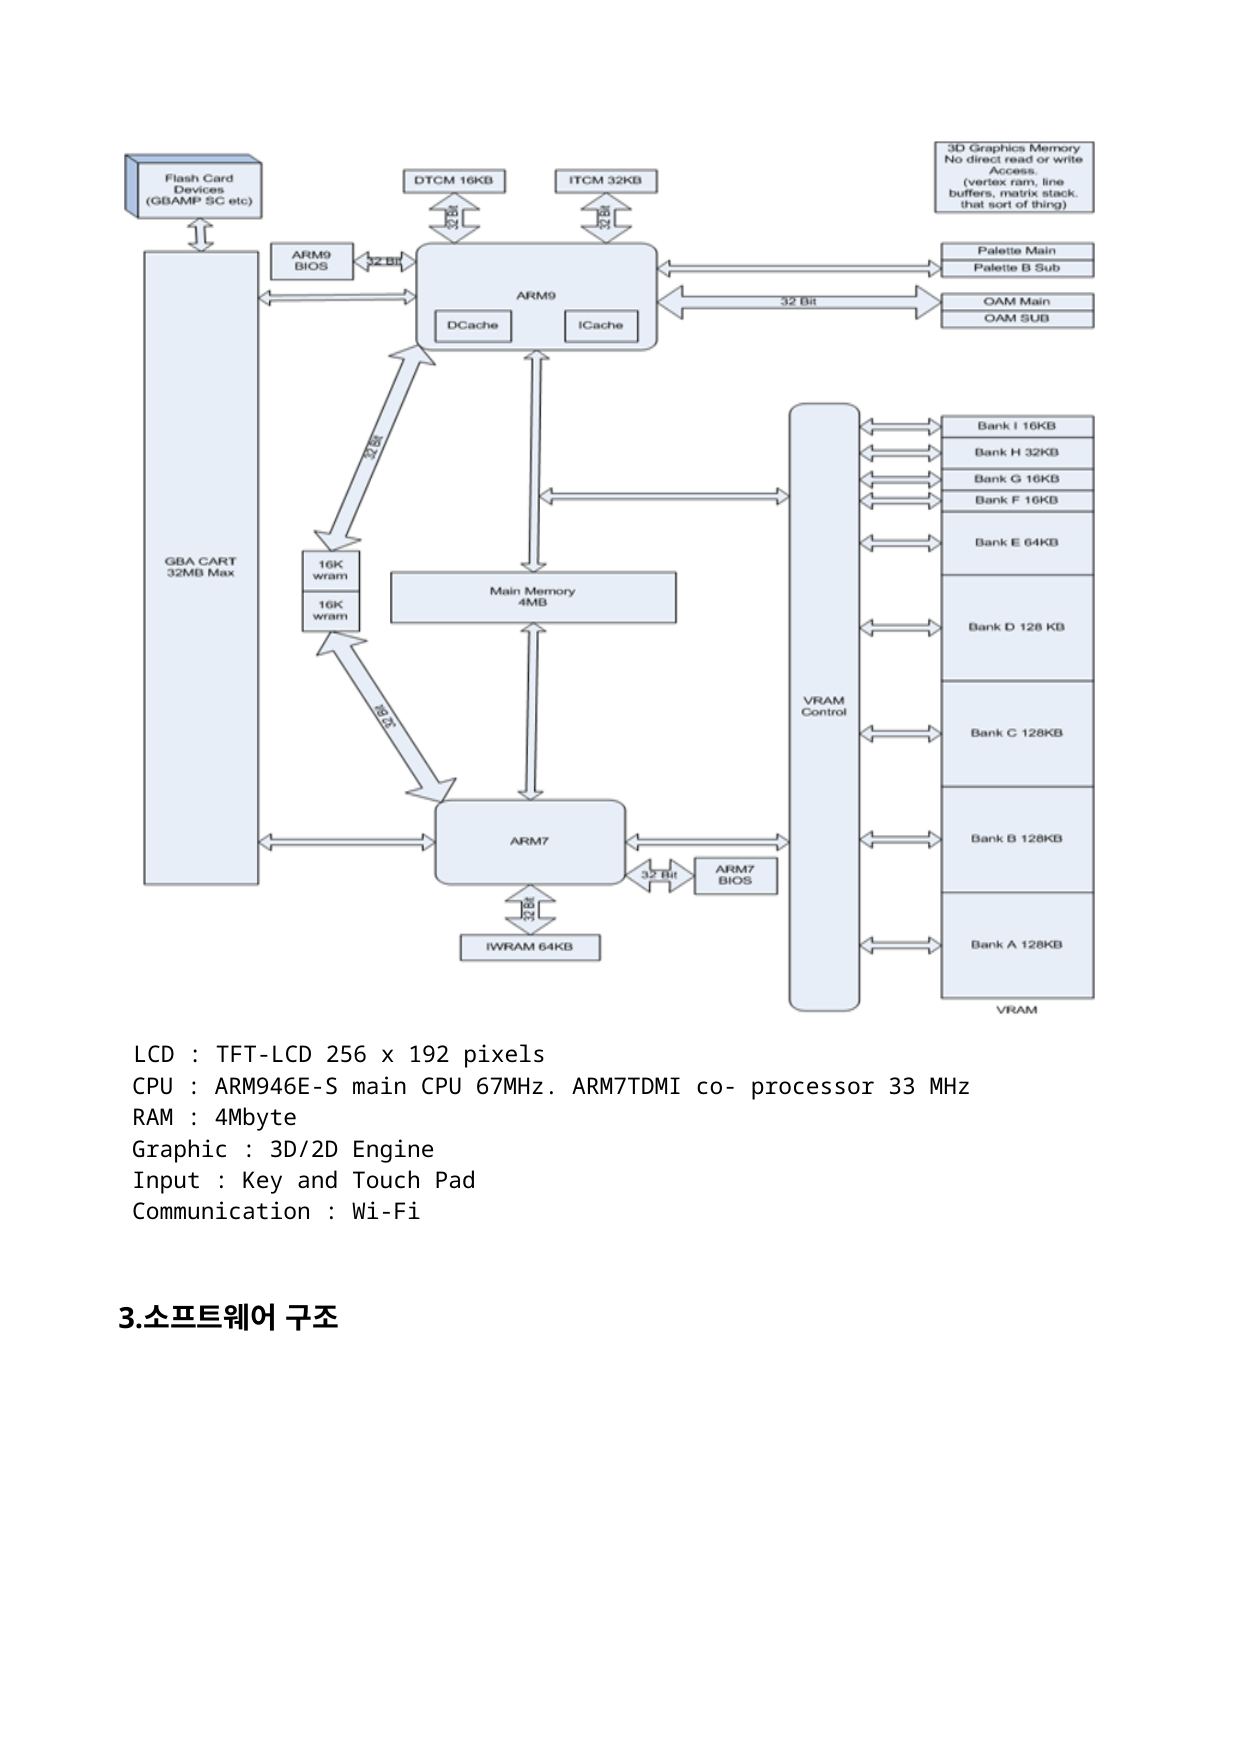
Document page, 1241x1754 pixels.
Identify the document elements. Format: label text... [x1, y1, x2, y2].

picture [123, 140, 1096, 1019]
text 3.소프트웨어 구조 [118, 1294, 1122, 1337]
text LCD : TFT-LCD 256 x 192 pixels CPU : ARM946E-S main CPU 67MHz. ARM7TDMI co- processor 33 MHz RAM : 4Mbyte Graphic : 3D/2D Engine Input : Key and Touch Pad Communication : Wi-Fi [118, 1036, 1122, 1226]
